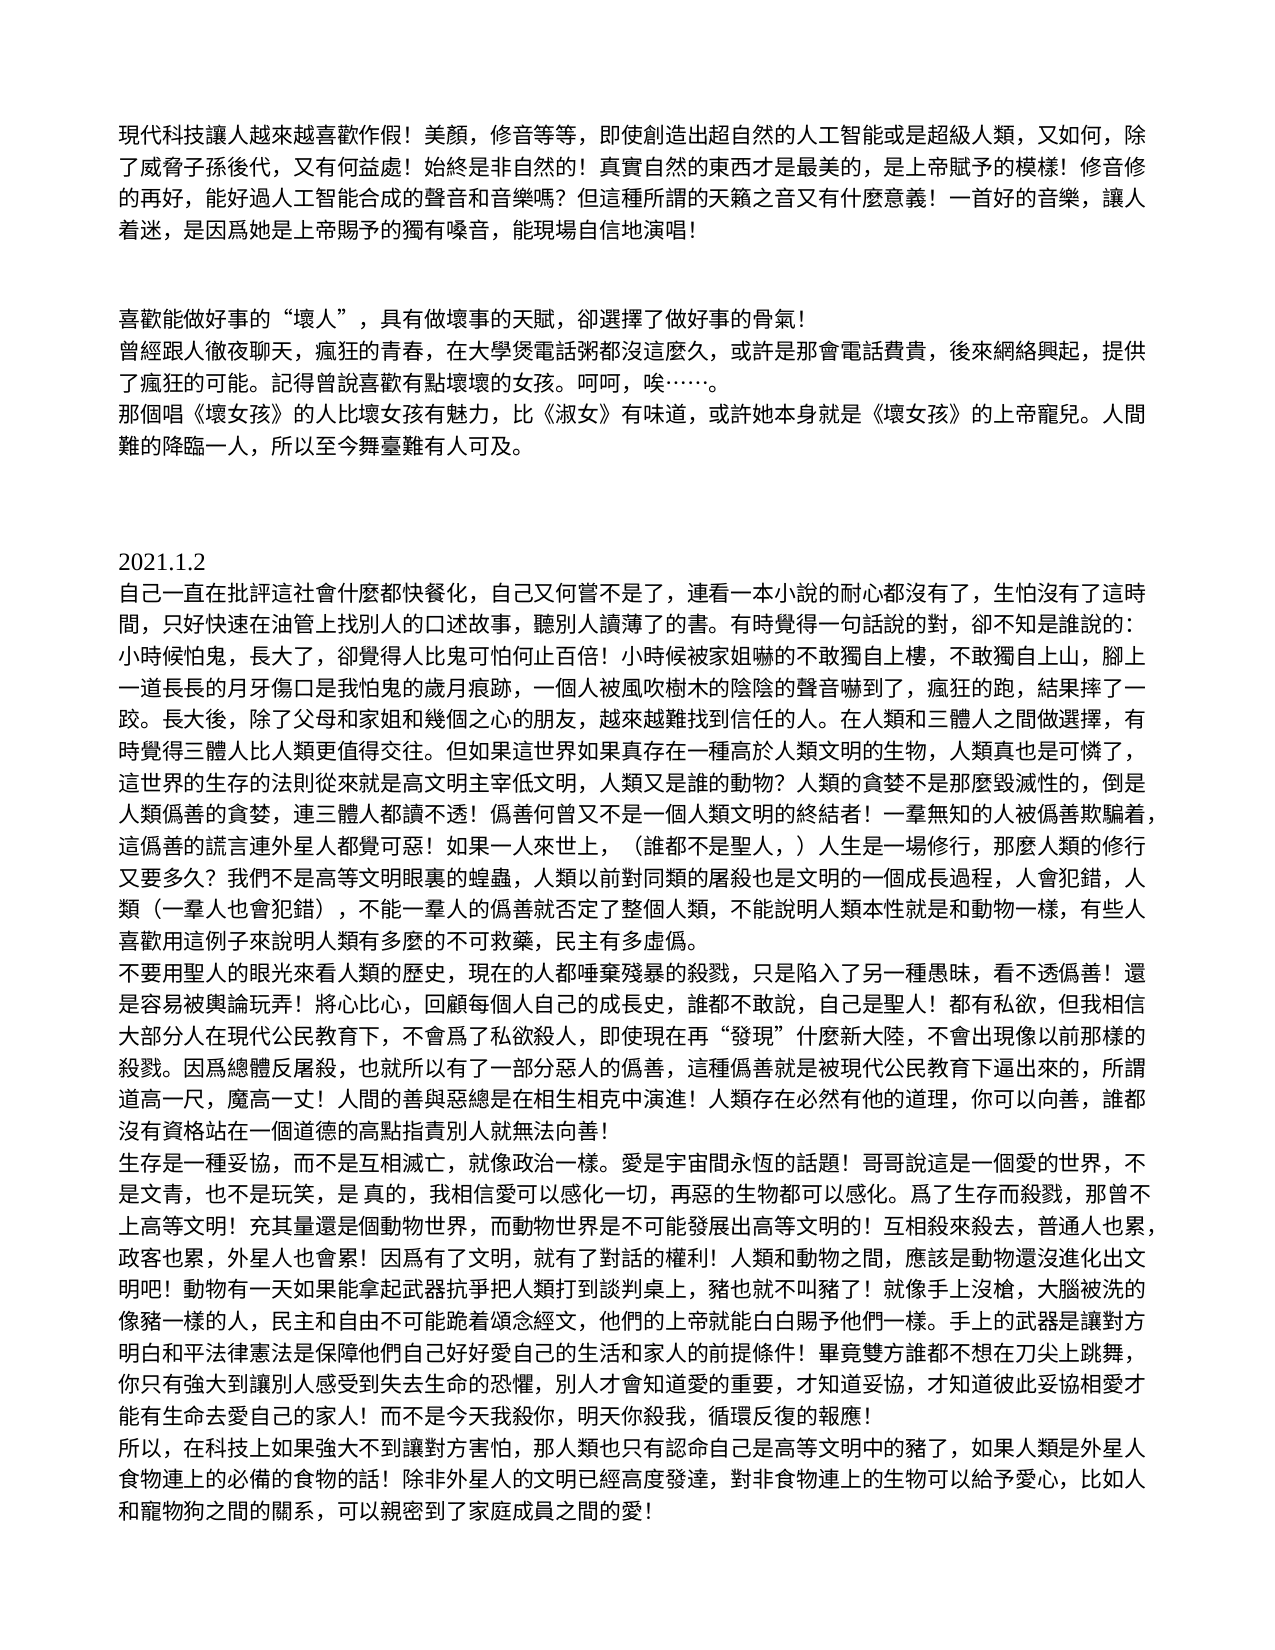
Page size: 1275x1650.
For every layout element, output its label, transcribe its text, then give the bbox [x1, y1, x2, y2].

text 那個唱《壞女孩》的人比壞女孩有魅力，比《淑女》有味道，或許她本身就是《壞女孩》的上帝寵兒。人間難的降臨一人，所以至今舞臺難有人可及。 [118, 397, 1157, 461]
text 不要用聖人的眼光來看人類的歷史，現在的人都唾棄殘暴的殺戮，只是陷入了另一種愚昧，看不透僞善！還是容易被輿論玩弄！將心比心，回顧每個人自己的成長史，誰都不敢說，自己是聖人！都有私欲，但我相信大部分人在現代公民教育下，不會爲了私欲殺人，即使現在再“發現”什麼新大陸，不會出現像以前那樣的 殺戮。因爲總體反屠殺，也就所以有了一部分惡人的僞善，這種僞善就是被現代公民教育下逼出來的，所謂道高一尺，魔高一丈！人間的善與惡總是在相生相克中演進！人類存在必然有他的道理，你可以向善，誰都沒有資格站在一個道德的高點指責別人就無法向善！ [118, 956, 1157, 1146]
text 2021.1.2 [118, 547, 1157, 576]
text 自己一直在批評這社會什麼都快餐化，自己又何嘗不是了，連看一本小說的耐心都沒有了，生怕沒有了這時間，只好快速在油管上找別人的口述故事，聽別人讀薄了的書。有時覺得一句話說的對，卻不知是誰說的：小時候怕鬼，長大了，卻覺得人比鬼可怕何止百倍！小時候被家姐嚇的不敢獨自上樓，不敢獨自上山，腳上一道長長的月牙傷口是我怕鬼的歲月痕跡，一個人被風吹樹木的陰陰的聲音嚇到了，瘋狂的跑，結果摔了一跤。長大後，除了父母和家姐和幾個之心的朋友，越來越難找到信任的人。在人類和三體人之間做選擇，有時覺得三體人比人類更值得交往。但如果這世界如果真存在一種高於人類文明的生物，人類真也是可憐了，這世界的生存的法則從來就是高文明主宰低文明，人類又是誰的動物？人類的貪婪不是那麼毀滅性的，倒是人類僞善的貪婪，連三體人都讀不透！僞善何曾又不是一個人類文明的終結者！一羣無知的人被僞善欺騙着，這僞善的謊言連外星人都覺可惡！如果一人來世上，（誰都不是聖人，）人生是一場修行，那麼人類的修行又要多久？我們不是高等文明眼裏的蝗蟲，人類以前對同類的屠殺也是文明的一個成長過程，人會犯錯，人類（一羣人也會犯錯），不能一羣人的僞善就否定了整個人類，不能說明人類本性就是和動物一樣，有些人喜歡用這例子來說明人類有多麼的不可救藥，民主有多虛僞。 [118, 576, 1157, 956]
text 生存是一種妥協，而不是互相滅亡，就像政治一樣。愛是宇宙間永恆的話題！哥哥說這是一個愛的世界，不是文青，也不是玩笑，是 真的，我相信愛可以感化一切，再惡的生物都可以感化。爲了生存而殺戮，那曾不上高等文明！充其量還是個動物世界，而動物世界是不可能發展出高等文明的！互相殺來殺去，普通人也累，政客也累，外星人也會累！因爲有了文明，就有了對話的權利！人類和動物之間，應該是動物還沒進化出文明吧！動物有一天如果能拿起武器抗爭把人類打到談判桌上，豬也就不叫豬了！就像手上沒槍，大腦被洗的像豬一樣的人，民主和自由不可能跪着頌念經文，他們的上帝就能白白賜予他們一樣。手上的武器是讓對方明白和平法律憲法是保障他們自己好好愛自己的生活和家人的前提條件！畢竟雙方誰都不想在刀尖上跳舞，你只有強大到讓別人感受到失去生命的恐懼，別人才會知道愛的重要，才知道妥協，才知道彼此妥協相愛才能有生命去愛自己的家人！而不是今天我殺你，明天你殺我，循環反復的報應！ [118, 1146, 1157, 1431]
text 所以，在科技上如果強大不到讓對方害怕，那人類也只有認命自己是高等文明中的豬了，如果人類是外星人食物連上的必備的食物的話！除非外星人的文明已經高度發達，對非食物連上的生物可以給予愛心，比如人和寵物狗之間的關系，可以親密到了家庭成員之間的愛！ [118, 1431, 1157, 1526]
text 曾經跟人徹夜聊天，瘋狂的青春，在大學煲電話粥都沒這麼久，或許是那會電話費貴，後來網絡興起，提供了瘋狂的可能。記得曾說喜歡有點壞壞的女孩。呵呵，唉……。 [118, 334, 1157, 397]
text 現代科技讓人越來越喜歡作假！美顏，修音等等，即使創造出超自然的人工智能或是超級人類，又如何，除了威脅子孫後代，又有何益處！始終是非自然的！真實自然的東西才是最美的，是上帝賦予的模樣！修音修的再好，能好過人工智能合成的聲音和音樂嗎？但這種所謂的天籟之音又有什麼意義！一首好的音樂，讓人着迷，是因爲她是上帝賜予的獨有嗓音，能現場自信地演唱！ [118, 118, 1157, 245]
text 喜歡能做好事的“壞人”，具有做壞事的天賦，卻選擇了做好事的骨氣！ [118, 302, 1157, 334]
